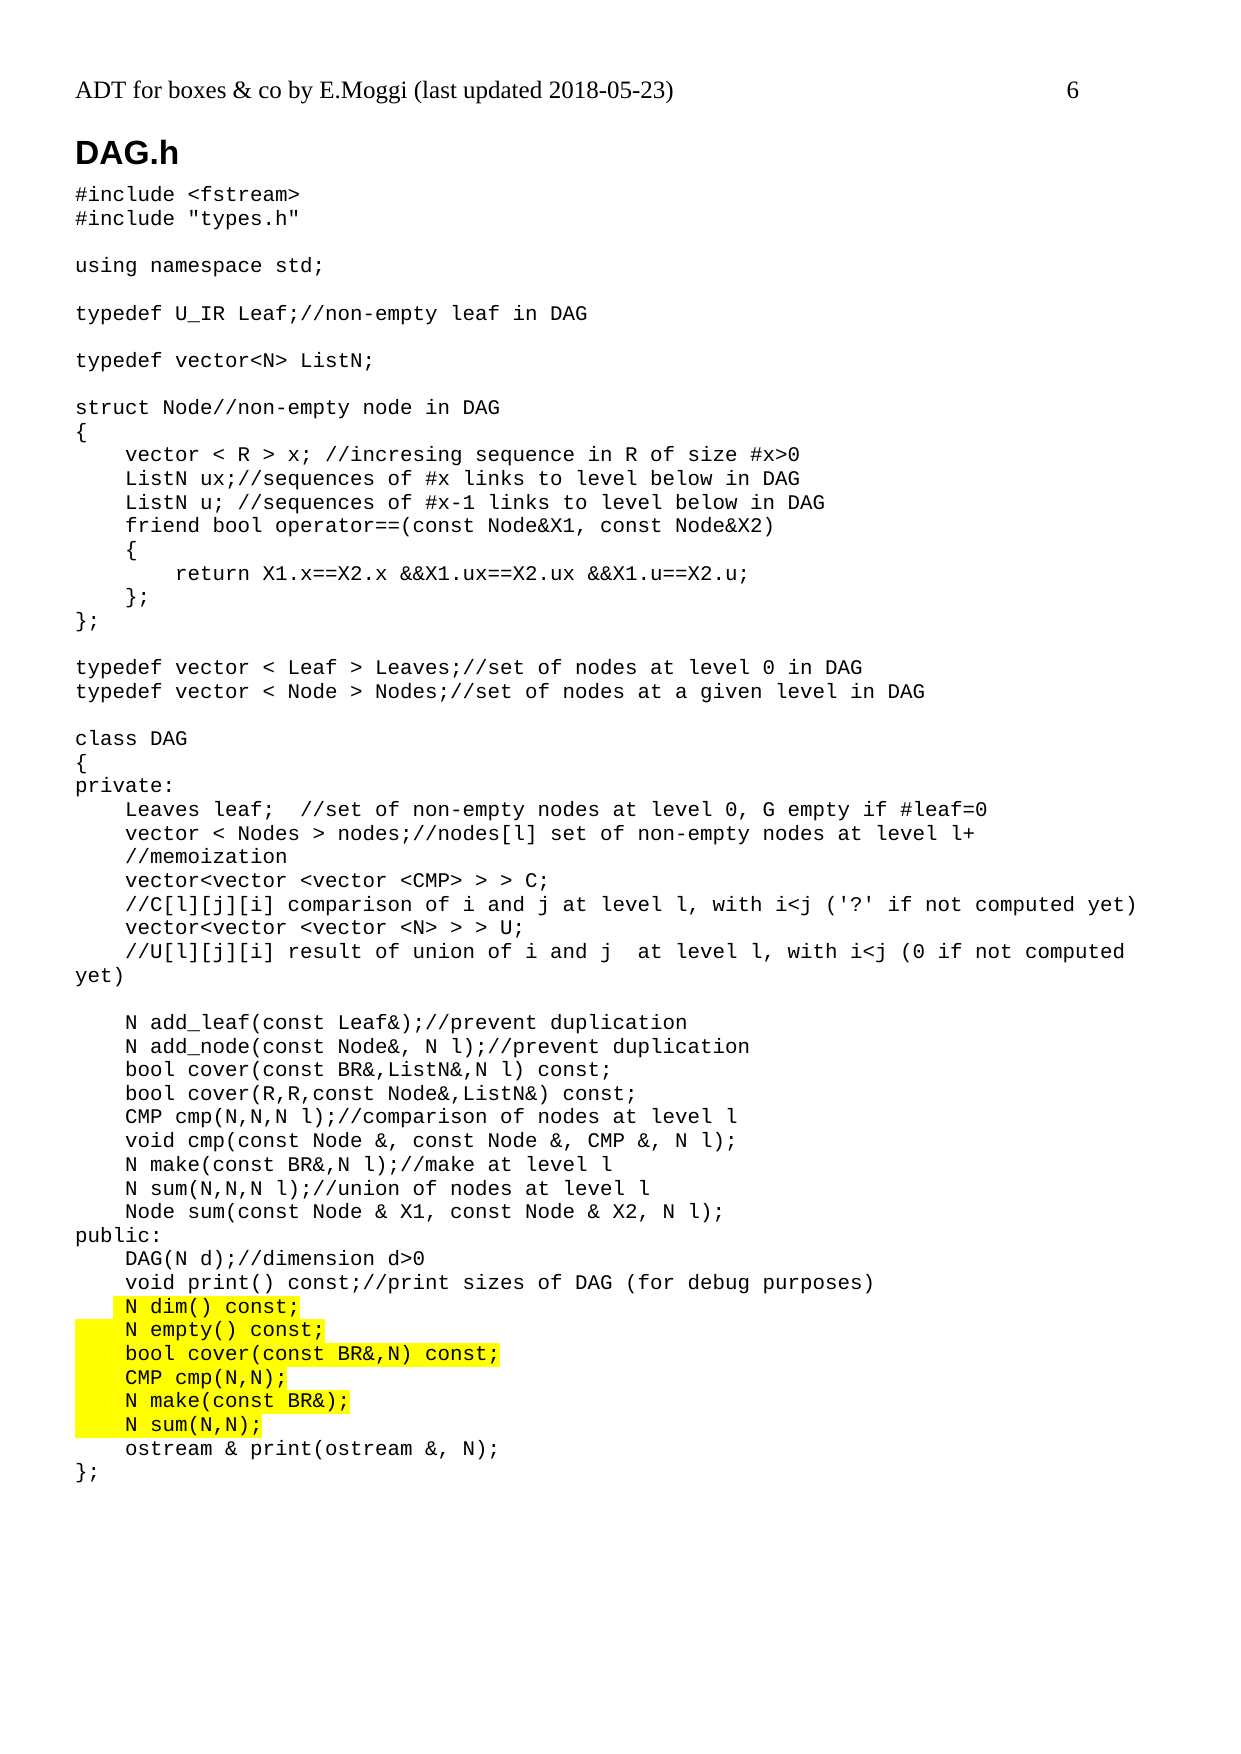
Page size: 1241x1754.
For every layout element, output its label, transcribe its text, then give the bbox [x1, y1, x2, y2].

text Leaves leaf; //set of non-empty nodes at level 0, G empty if #leaf=0 [75, 799, 1166, 823]
text void print() const;//print sizes of DAG (for debug purposes) [75, 1272, 1166, 1296]
text typedef U_IR Leaf;//non-empty leaf in DAG [75, 303, 1166, 326]
text vector < Nodes > nodes;//nodes[l] set of non-empty nodes at level l+ [75, 823, 1166, 846]
text N make(const BR&); [75, 1390, 1166, 1414]
text { [75, 752, 1166, 776]
text return X1.x==X2.x &&X1.ux==X2.ux &&X1.u==X2.u; [75, 563, 1166, 586]
text bool cover(const BR&,ListN&,N l) const; [75, 1059, 1166, 1083]
text CMP cmp(N,N); [75, 1367, 1166, 1390]
text ostream & print(ostream &, N); [75, 1438, 1166, 1461]
text using namespace std; [75, 255, 1166, 279]
text vector<vector <vector <N> > > U; [75, 917, 1166, 941]
text N sum(N,N); [75, 1414, 1166, 1438]
text ListN ux;//sequences of #x links to level below in DAG [75, 468, 1166, 492]
text struct Node//non-empty node in DAG [75, 397, 1166, 421]
text private: [75, 776, 1166, 799]
subtitle DAG.h [75, 133, 1166, 172]
text Node sum(const Node & X1, const Node & X2, N l); [75, 1201, 1166, 1225]
text //U[l][j][i] result of union of i and j at level l, with i<j (0 if not computed yet) [75, 941, 1166, 988]
text bool cover(const BR&,N) const; [75, 1343, 1166, 1367]
text }; [75, 586, 1166, 610]
text { [75, 539, 1166, 563]
text class DAG [75, 728, 1166, 752]
text vector<vector <vector <CMP> > > C; [75, 870, 1166, 894]
text typedef vector < Node > Nodes;//set of nodes at a given level in DAG [75, 681, 1166, 704]
text DAG(N d);//dimension d>0 [75, 1248, 1166, 1272]
text typedef vector < Leaf > Leaves;//set of nodes at level 0 in DAG [75, 657, 1166, 681]
text { [75, 421, 1166, 444]
text friend bool operator==(const Node&X1, const Node&X2) [75, 515, 1166, 539]
text N make(const BR&,N l);//make at level l [75, 1154, 1166, 1177]
text bool cover(R,R,const Node&,ListN&) const; [75, 1083, 1166, 1107]
text //C[l][j][i] comparison of i and j at level l, with i<j ('?' if not computed yet) [75, 894, 1166, 917]
text #include <fstream> [75, 184, 1166, 208]
text vector < R > x; //incresing sequence in R of size #x>0 [75, 444, 1166, 468]
text //memoization [75, 846, 1166, 870]
text N dim() const; [75, 1296, 1166, 1319]
text void cmp(const Node &, const Node &, CMP &, N l); [75, 1130, 1166, 1154]
text N empty() const; [75, 1319, 1166, 1343]
text }; [75, 610, 1166, 634]
text #include "types.h" [75, 208, 1166, 232]
text CMP cmp(N,N,N l);//comparison of nodes at level l [75, 1107, 1166, 1130]
text N add_leaf(const Leaf&);//prevent duplication [75, 1012, 1166, 1036]
text N sum(N,N,N l);//union of nodes at level l [75, 1177, 1166, 1201]
text }; [75, 1461, 1166, 1485]
text typedef vector<N> ListN; [75, 350, 1166, 373]
text ListN u; //sequences of #x-1 links to level below in DAG [75, 492, 1166, 515]
text N add_node(const Node&, N l);//prevent duplication [75, 1036, 1166, 1059]
text public: [75, 1225, 1166, 1248]
